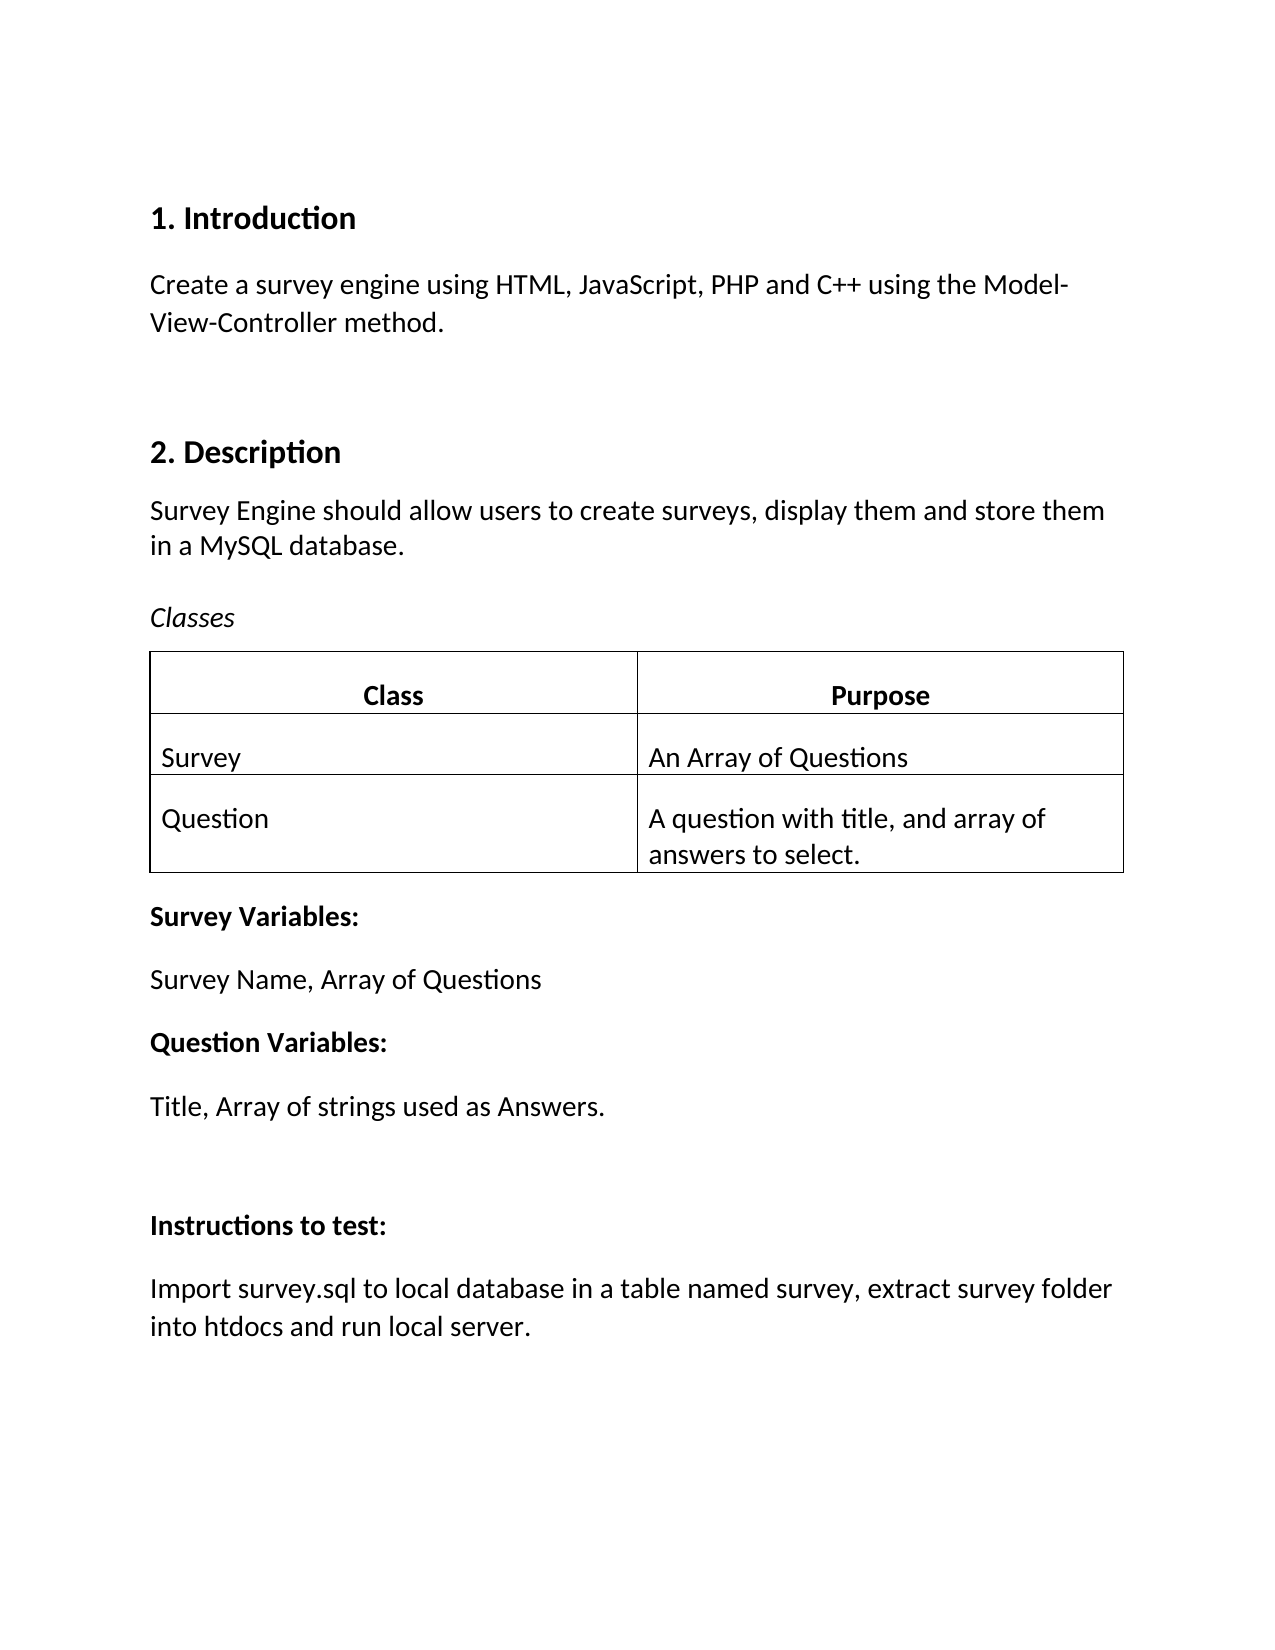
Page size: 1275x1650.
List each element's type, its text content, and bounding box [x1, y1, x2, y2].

table_header Purpose [638, 652, 1123, 713]
table_cell Question [151, 775, 637, 872]
text Survey Variables: [150, 898, 1125, 933]
text Create a survey engine using HTML, JavaScript, PHP and C++ using the Model-View-Controller method. [150, 266, 1125, 340]
text Survey Name, Array of Questions [150, 961, 1125, 997]
text Title, Array of strings used as Answers. [150, 1088, 1125, 1123]
text 2. Description [150, 431, 1125, 472]
table_cell An Array of Questions [638, 714, 1123, 774]
text 1. Introduction [150, 197, 1125, 238]
text Classes [150, 599, 1125, 634]
table_header Class [151, 652, 637, 713]
table_cell Survey [151, 714, 637, 774]
text Question Variables: [150, 1024, 1125, 1060]
text Survey Engine should allow users to create surveys, display them and store them in a MySQL database. [150, 492, 1125, 563]
table_cell A question with title, and array of answers to select. [638, 775, 1123, 872]
text Instructions to test: [150, 1207, 1125, 1242]
text Import survey.sql to local database in a table named survey, extract survey folder into htdocs and run local server. [150, 1270, 1125, 1344]
